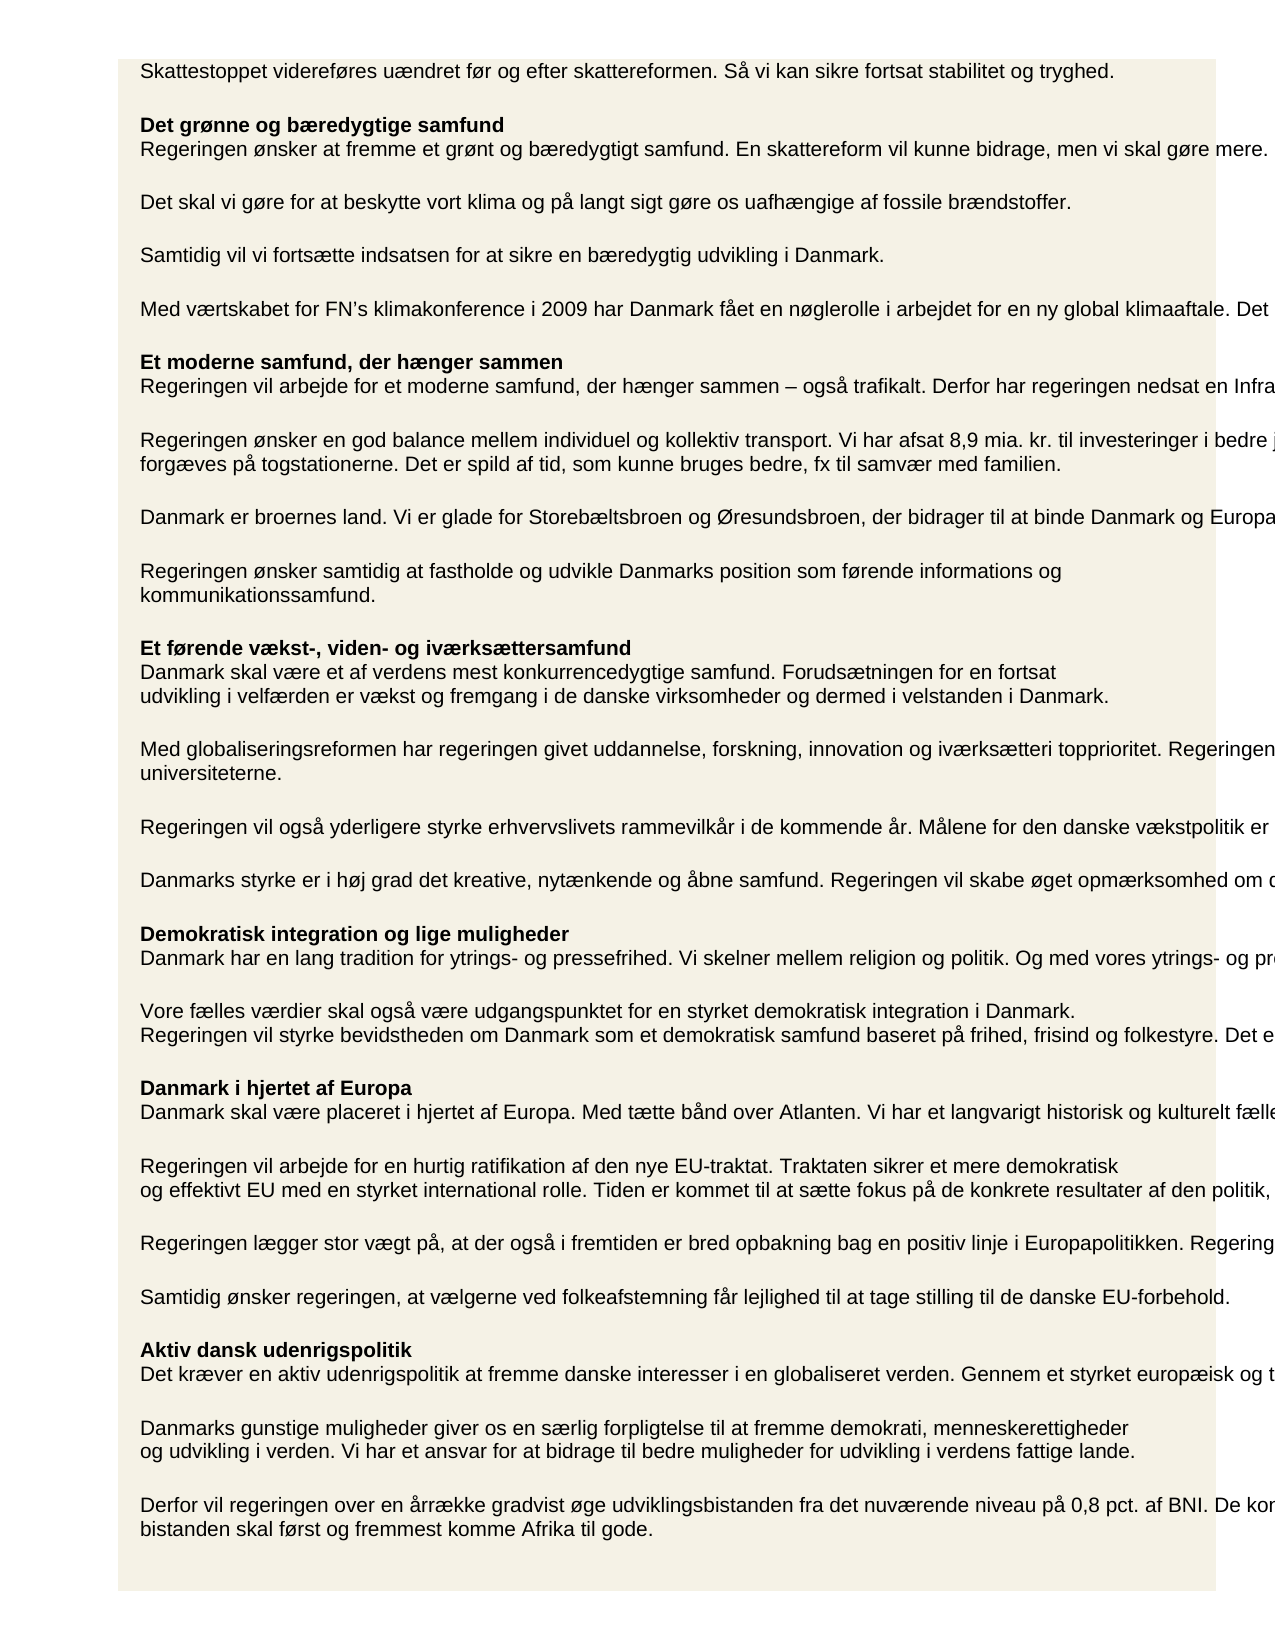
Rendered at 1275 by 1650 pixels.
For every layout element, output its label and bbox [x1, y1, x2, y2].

table_cell [125, 59, 140, 1570]
table_cell [118, 59, 125, 1570]
